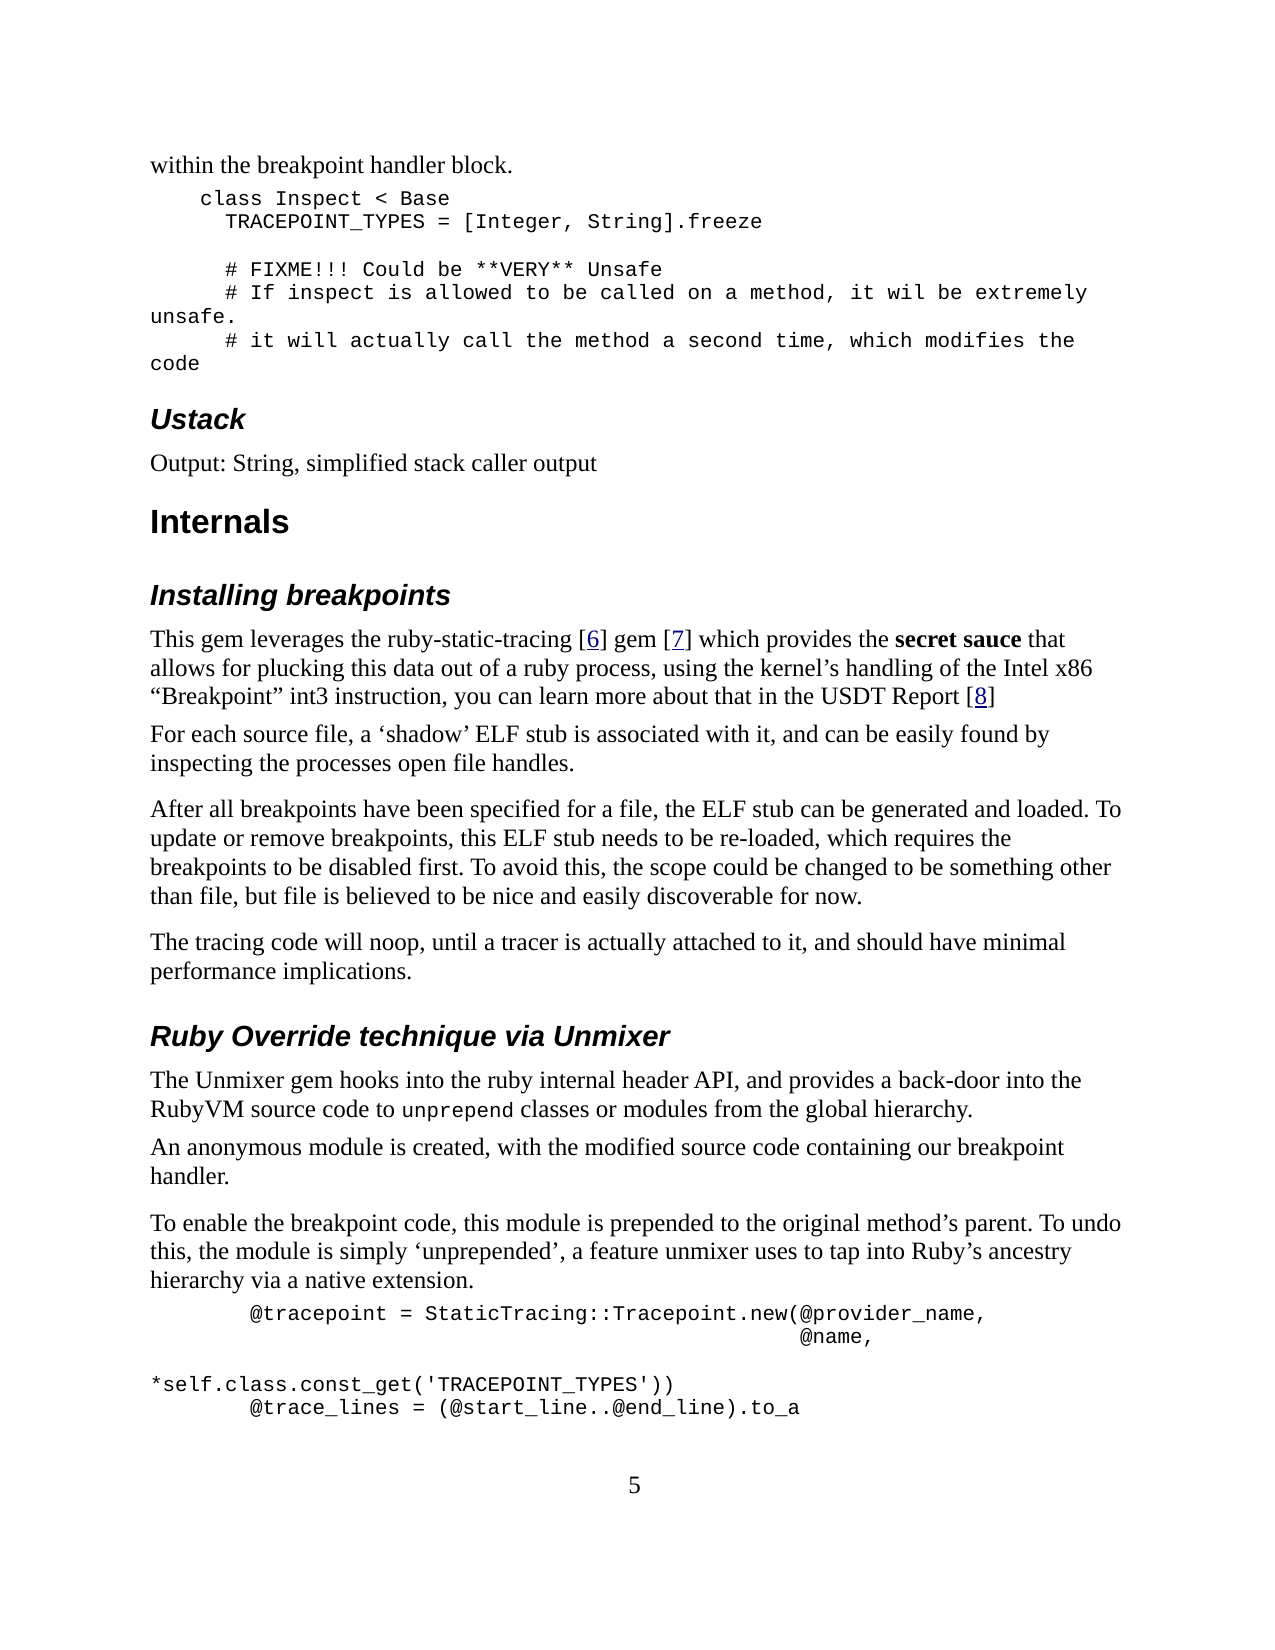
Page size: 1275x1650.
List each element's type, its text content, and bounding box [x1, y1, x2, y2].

text To enable the breakpoint code, this module is prepended to the original method’s parent. To undo this, the module is simply ‘unprepended’, a feature unmixer uses to tap into Ruby’s ancestry hierarchy via a native extension. [150, 1208, 1125, 1294]
text within the breakpoint handler block. [150, 150, 1125, 179]
subtitle Installing breakpoints [150, 578, 1125, 611]
text The tracing code will noop, until a tracer is actually attached to it, and should have minimal performance implications. [150, 927, 1125, 985]
text # If inspect is allowed to be called on a method, it wil be extremely unsafe. [150, 282, 1125, 329]
text TRACEPOINT_TYPES = [Integer, String].freeze [150, 211, 1125, 235]
text @tracepoint = StaticTracing::Tracepoint.new(@provider_name, [150, 1303, 1125, 1326]
text # FIXME!!! Could be **VERY** Unsafe [150, 259, 1125, 282]
text *self.class.const_get('TRACEPOINT_TYPES')) [150, 1350, 1125, 1397]
text Output: String, simplified stack caller output [150, 448, 1125, 477]
text For each source file, a ‘shadow’ ELF stub is associated with it, and can be easily found by inspecting the processes open file handles. [150, 719, 1125, 777]
subtitle Ustack [150, 402, 1125, 435]
text @name, [150, 1326, 1125, 1350]
text The Unmixer gem hooks into the ruby internal header API, and provides a back-door into the RubyVM source code to unprepend classes or modules from the global hierarchy. [150, 1065, 1125, 1123]
text class Inspect < Base [150, 188, 1125, 211]
text An anonymous module is created, with the modified source code containing our breakpoint handler. [150, 1132, 1125, 1190]
subtitle Internals [150, 502, 1125, 540]
text This gem leverages the ruby-static-tracing [6] gem [7] which provides the secret sauce that allows for plucking this data out of a ruby process, using the kernel’s handling of the Intel x86 “Breakpoint” int3 instruction, you can learn more about that in the USDT Report [8] [150, 624, 1125, 710]
text @trace_lines = (@start_line..@end_line).to_a [150, 1397, 1125, 1421]
text After all breakpoints have been specified for a file, the ELF stub can be generated and loaded. To update or remove breakpoints, this ELF stub needs to be re-loaded, which requires the breakpoints to be disabled first. To avoid this, the scope could be changed to be something other than file, but file is believed to be nice and easily discoverable for now. [150, 794, 1125, 909]
subtitle Ruby Override technique via Unmixer [150, 1019, 1125, 1052]
text # it will actually call the method a second time, which modifies the code [150, 329, 1125, 377]
